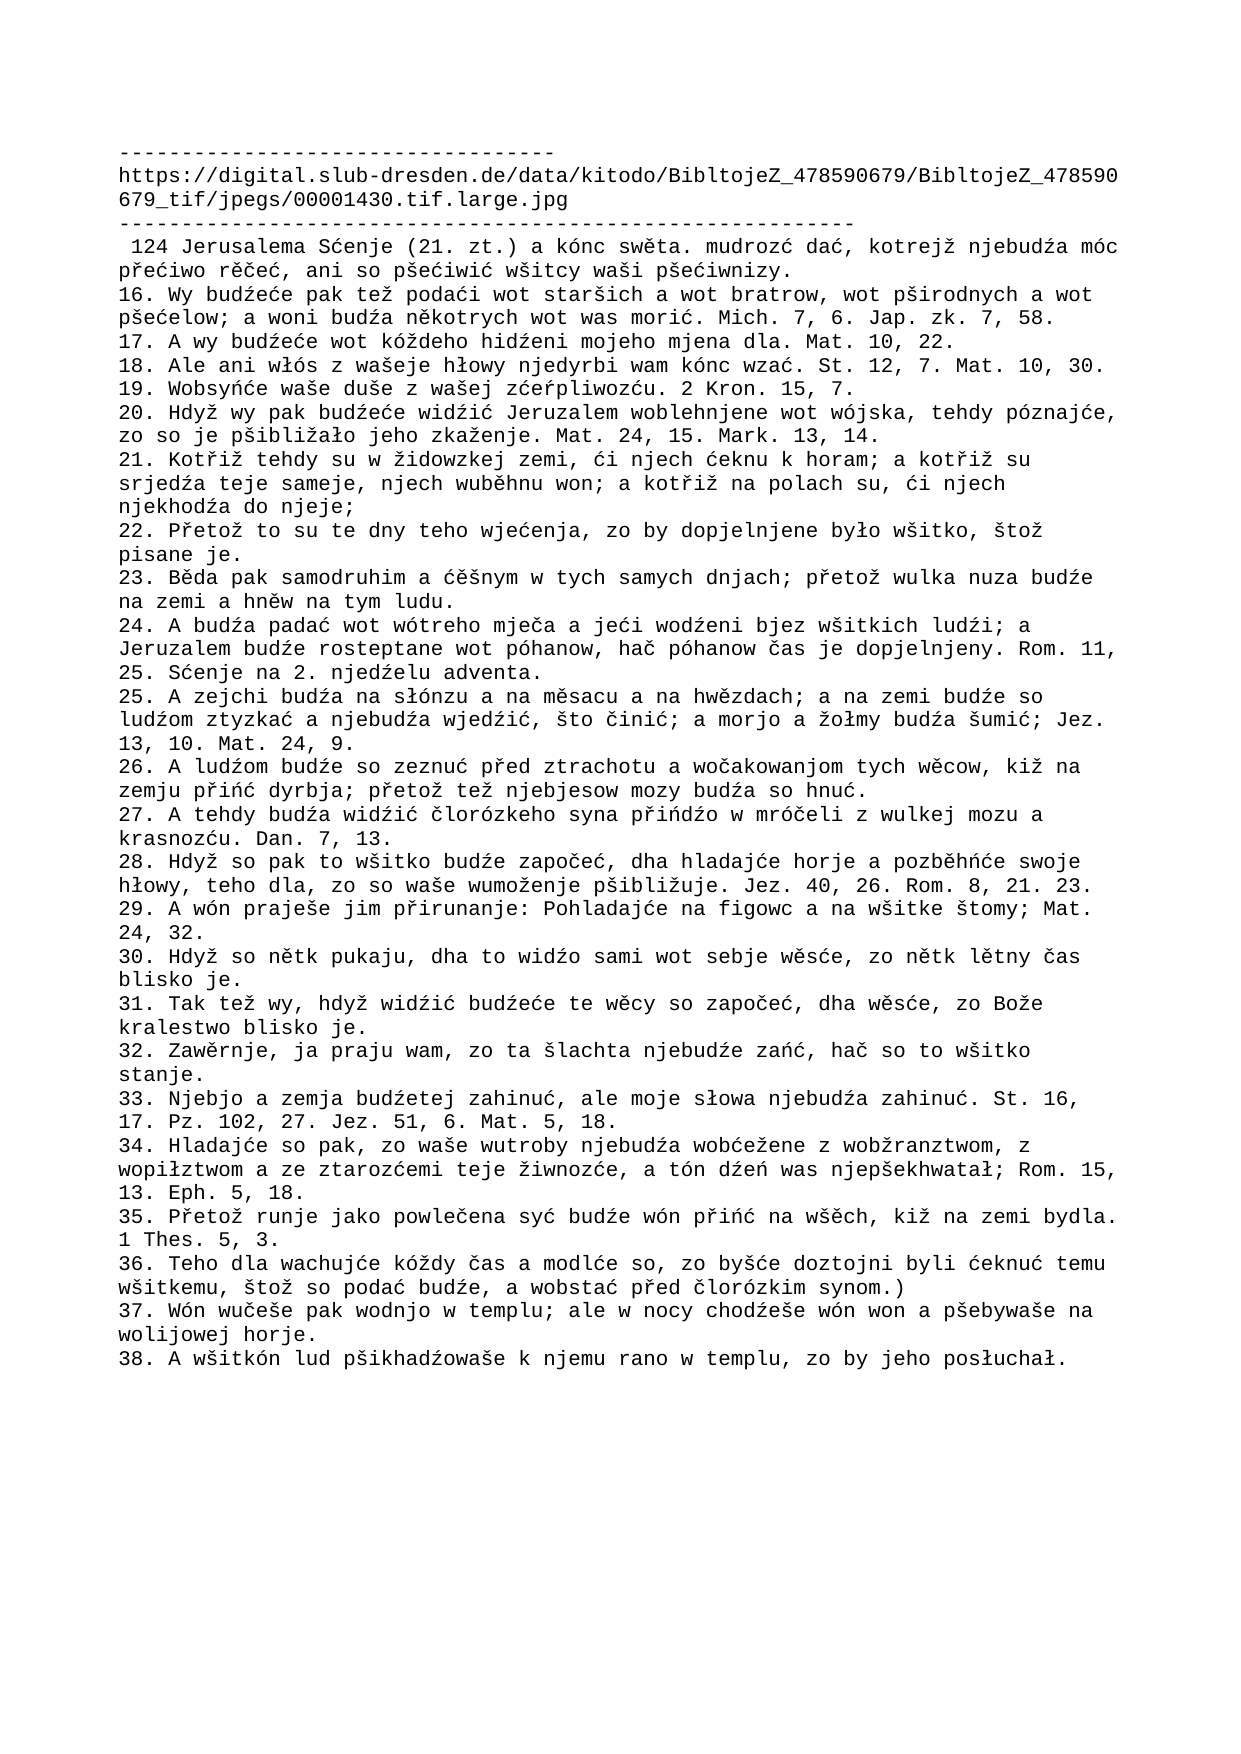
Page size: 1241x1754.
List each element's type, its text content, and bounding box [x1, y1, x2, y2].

text 17. A wy budźeće wot kóždeho hidźeni mojeho mjena dla. Mat. 10, 22. [118, 331, 1122, 354]
text 35. Přetož runje jako powlečena syć budźe wón přińć na wšěch, kiž na zemi bydla. 1 Thes. 5, 3. [118, 1206, 1122, 1253]
text 37. Wón wučeše pak wodnjo w templu; ale w nocy chodźeše wón won a pšebywaše na wolijowej horje. [118, 1300, 1122, 1348]
text 36. Teho dla wachujće kóždy čas a modlće so, zo byšće doztojni byli ćeknuć temu wšitkemu, štož so podać budźe, a wobstać před člorózkim synom.) [118, 1253, 1122, 1300]
text 33. Njebjo a zemja budźetej zahinuć, ale moje słowa njebudźa zahinuć. St. 16, 17. Pz. 102, 27. Jez. 51, 6. Mat. 5, 18. [118, 1088, 1122, 1135]
text 25. A zejchi budźa na słónzu a na měsacu a na hwězdach; a na zemi budźe so ludźom ztyzkać a njebudźa wjedźić, što činić; a morjo a žołmy budźa šumić; Jez. 13, 10. Mat. 24, 9. [118, 686, 1122, 757]
text 24. A budźa padać wot wótreho mječa a jeći wodźeni bjez wšitkich ludźi; a Jeruzalem budźe rosteptane wot póhanow, hač póhanow čas je dopjelnjeny. Rom. 11, 25. Sćenje na 2. njedźelu adventa. [118, 615, 1122, 686]
text 19. Wobsyńće waše duše z wašej zćeŕpliwozću. 2 Kron. 15, 7. [118, 378, 1122, 402]
text 124 Jerusalema Sćenje (21. zt.) a kónc swěta. mudrozć dać, kotrejž njebudźa móc přećiwo rěčeć, ani so pšećiwić wšitcy waši pšećiwnizy. [118, 236, 1122, 284]
text 38. A wšitkón lud pšikhadźowaše k njemu rano w templu, zo by jeho posłuchał. [118, 1348, 1122, 1371]
text 22. Přetož to su te dny teho wjećenja, zo by dopjelnjene było wšitko, štož pisane je. [118, 520, 1122, 567]
text 32. Zawěrnje, ja praju wam, zo ta šlachta njebudźe zańć, hač so to wšitko stanje. [118, 1040, 1122, 1088]
text 23. Běda pak samodruhim a ćěšnym w tych samych dnjach; přetož wulka nuza budźe na zemi a hněw na tym ludu. [118, 567, 1122, 615]
text 30. Hdyž so nětk pukaju, dha to widźo sami wot sebje wěsće, zo nětk lětny čas blisko je. [118, 946, 1122, 993]
text 20. Hdyž wy pak budźeće widźić Jeruzalem woblehnjene wot wójska, tehdy póznajće, zo so je pšibližało jeho zkaženje. Mat. 24, 15. Mark. 13, 14. [118, 402, 1122, 449]
text 27. A tehdy budźa widźić člorózkeho syna přińdźo w mróčeli z wulkej mozu a krasnozću. Dan. 7, 13. [118, 804, 1122, 851]
text 28. Hdyž so pak to wšitko budźe započeć, dha hladajće horje a pozběhńće swoje hłowy, teho dla, zo so waše wumoženje pšibližuje. Jez. 40, 26. Rom. 8, 21. 23. [118, 851, 1122, 898]
text 31. Tak tež wy, hdyž widźić budźeće te wěcy so započeć, dha wěsće, zo Bože kralestwo blisko je. [118, 993, 1122, 1040]
text 16. Wy budźeće pak tež podaći wot staršich a wot bratrow, wot pširodnych a wot pšećelow; a woni budźa někotrych wot was morić. Mich. 7, 6. Jap. zk. 7, 58. [118, 284, 1122, 331]
text 26. A ludźom budźe so zeznuć před ztrachotu a wočakowanjom tych wěcow, kiž na zemju přińć dyrbja; přetož tež njebjesow mozy budźa so hnuć. [118, 757, 1122, 804]
text 18. Ale ani włós z wašeje hłowy njedyrbi wam kónc wzać. St. 12, 7. Mat. 10, 30. [118, 354, 1122, 378]
text 34. Hladajće so pak, zo waše wutroby njebudźa wobćežene z wobžranztwom, z wopiłztwom a ze ztarozćemi teje žiwnozće, a tón dźeń was njepšekhwatał; Rom. 15, 13. Eph. 5, 18. [118, 1135, 1122, 1206]
text 29. A wón praješe jim přirunanje: Pohladajće na figowc a na wšitke štomy; Mat. 24, 32. [118, 898, 1122, 946]
text 21. Kotřiž tehdy su w židowzkej zemi, ći njech ćeknu k horam; a kotřiž su srjedźa teje sameje, njech wuběhnu won; a kotřiž na polach su, ći njech njekhodźa do njeje; [118, 449, 1122, 520]
text ----------------------------------- https://digital.slub-dresden.de/data/kitodo/BibltojeZ_478590679/BibltojeZ_478590679_tif/jpegs/00001430.tif.large.jpg ----------------------------------------------------------- [118, 142, 1122, 236]
